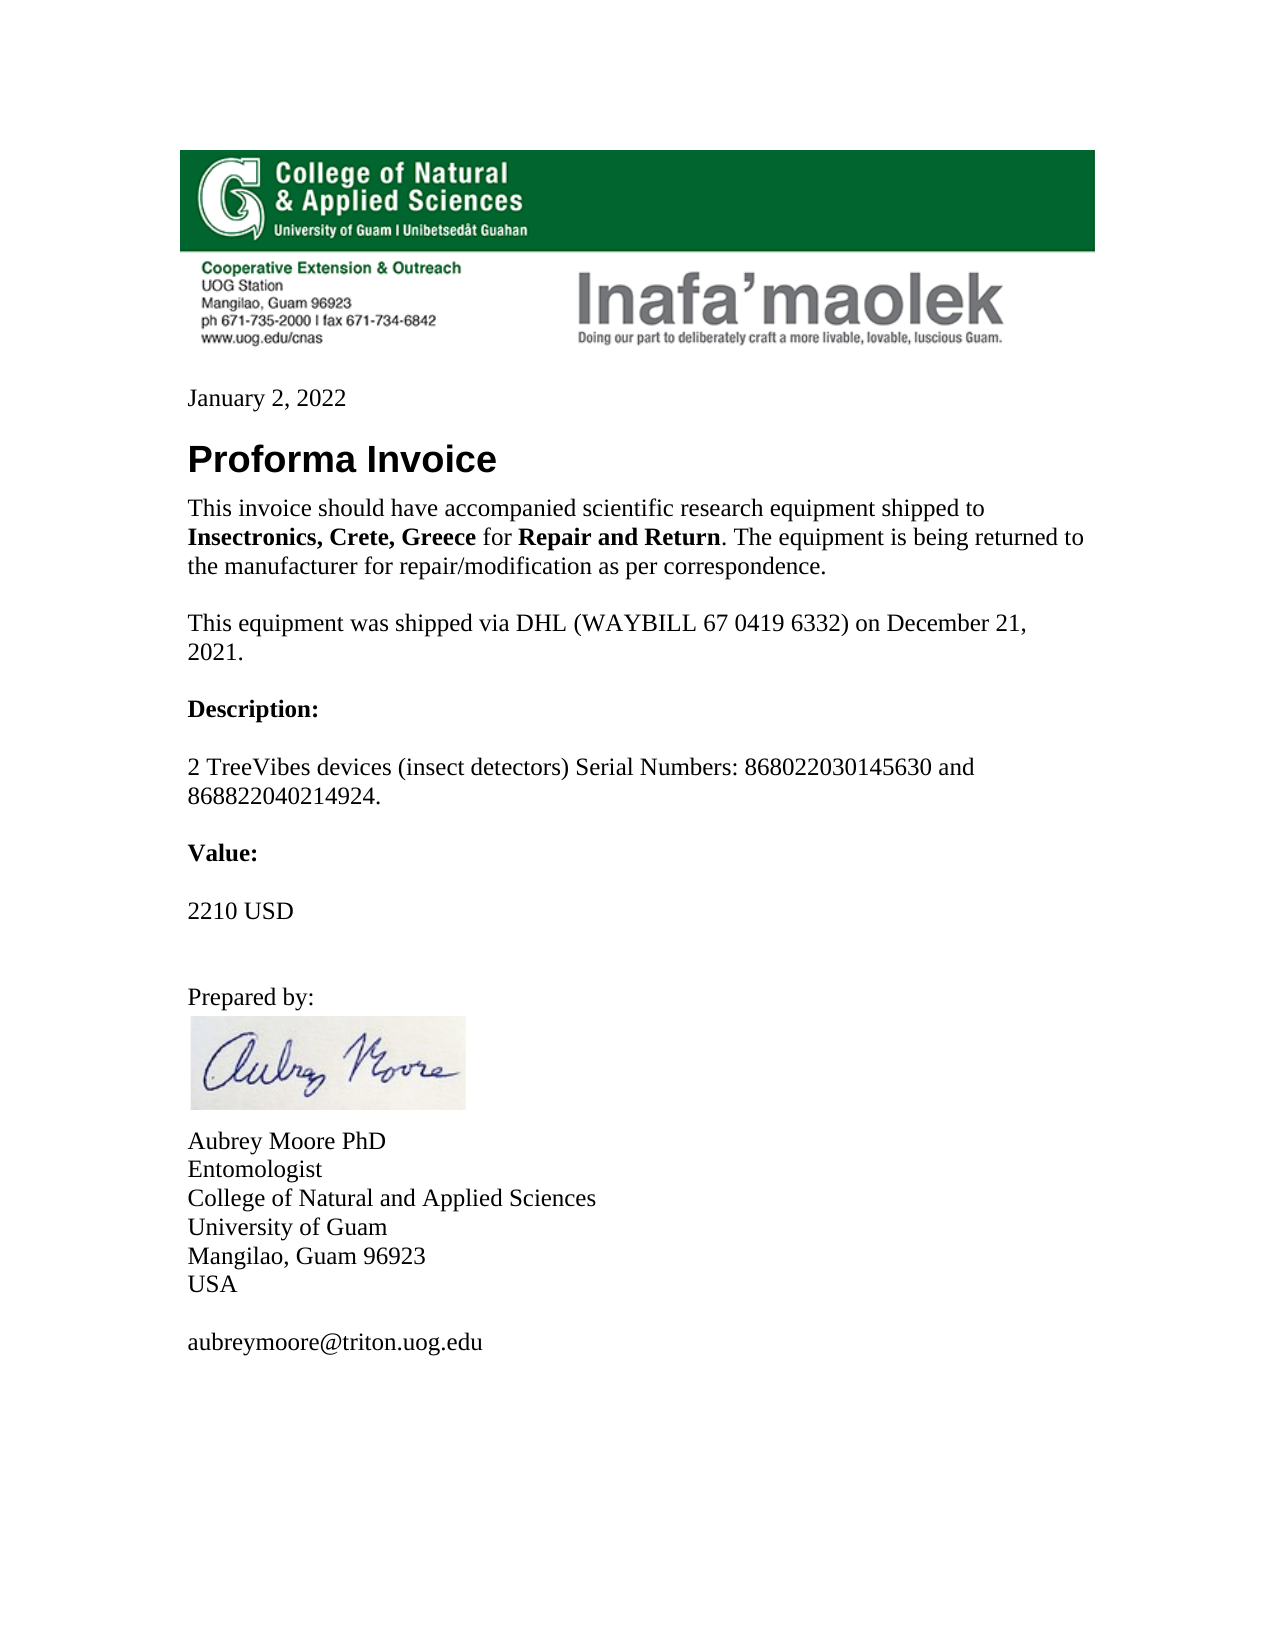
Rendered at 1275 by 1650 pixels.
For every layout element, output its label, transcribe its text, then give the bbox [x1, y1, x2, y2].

text aubreymoore@triton.uog.edu [187, 1327, 1087, 1356]
text USA [187, 1269, 1087, 1298]
picture [190, 1016, 466, 1110]
text This equipment was shipped via DHL (WAYBILL 67 0419 6332) on December 21, 2021. [187, 608, 1087, 666]
subtitle Proforma Invoice [187, 437, 1087, 481]
text University of Guam [187, 1212, 1087, 1241]
text 2 TreeVibes devices (insect detectors) Serial Numbers: 868022030145630 and 868822040214924. [187, 752, 1087, 809]
text January 2, 2022 [187, 383, 1087, 412]
picture [180, 150, 1095, 355]
text This invoice should have accompanied scientific research equipment shipped to Insectronics, Crete, Greece for Repair and Return. The equipment is being returned to the manufacturer for repair/modification as per correspondence. [187, 493, 1087, 579]
text 2210 USD [187, 896, 1087, 924]
text Description: [187, 694, 1087, 723]
text Mangilao, Guam 96923 [187, 1241, 1087, 1269]
text Aubrey Moore PhD [187, 1126, 1087, 1154]
text Prepared by: [187, 982, 1087, 1011]
text Value: [187, 838, 1087, 867]
text College of Natural and Applied Sciences [187, 1183, 1087, 1212]
text Entomologist [187, 1154, 1087, 1183]
